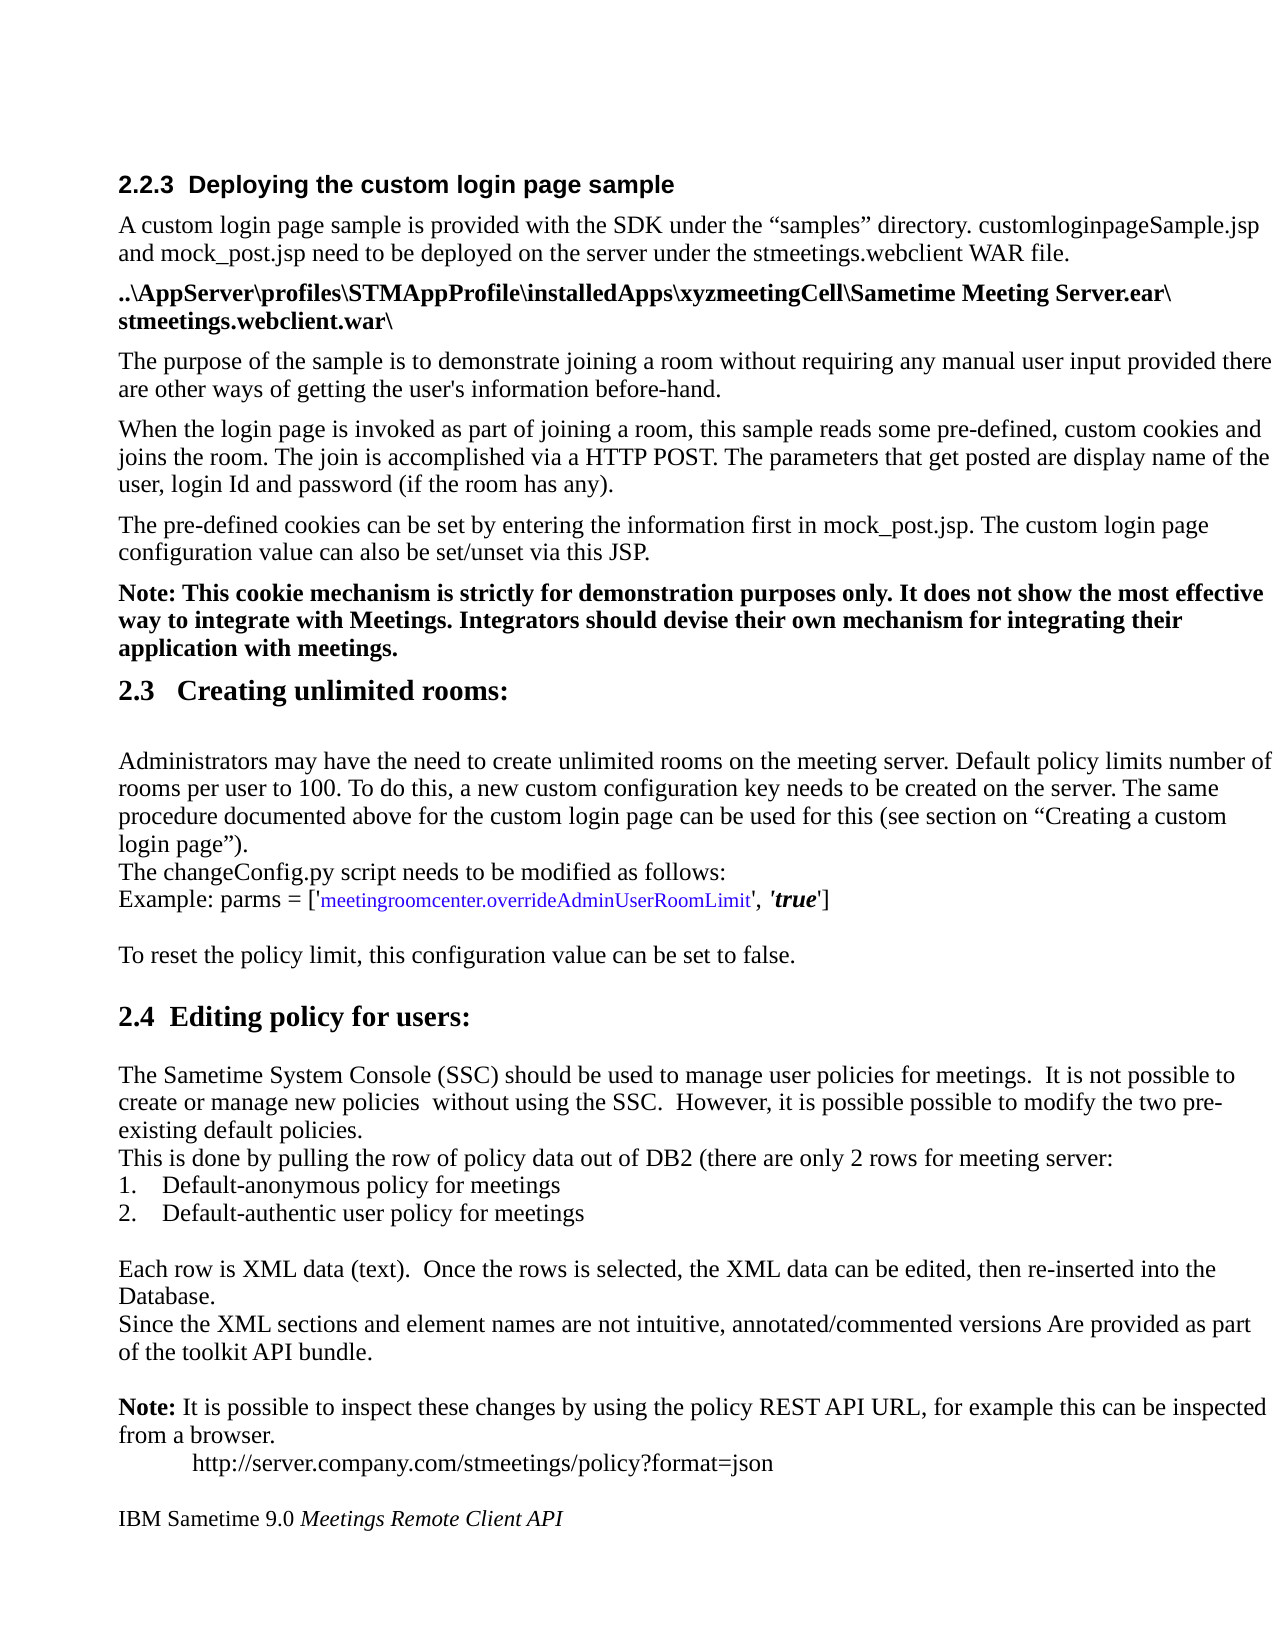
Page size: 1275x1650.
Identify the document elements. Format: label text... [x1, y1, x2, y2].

text ..\AppServer\profiles\STMAppProfile\installedApps\xyzmeetingCell\Sametime Meeting Server.ear\stmeetings.webclient.war\ [118, 279, 1275, 335]
text A custom login page sample is provided with the SDK under the “samples” directory. customloginpageSample.jsp and mock_post.jsp need to be deployed on the server under the stmeetings.webclient WAR file. [118, 211, 1275, 267]
text Note: It is possible to inspect these changes by using the policy REST API URL, for example this can be inspected from a browser. [118, 1393, 1275, 1449]
text Administrators may have the need to create unlimited rooms on the meeting server. Default policy limits number of rooms per user to 100. To do this, a new custom configuration key needs to be created on the server. The same procedure documented above for the custom login page can be used for this (see section on “Creating a custom login page”). [118, 747, 1275, 858]
text Each row is XML data (text). Once the rows is selected, the XML data can be edited, then re-inserted into the Database. [118, 1255, 1275, 1310]
text http://server.company.com/stmeetings/policy?format=json [118, 1449, 1275, 1476]
subtitle Creating unlimited rooms: [118, 674, 1275, 707]
text Example: parms = ['meetingroomcenter.overrideAdminUserRoomLimit', 'true'] [118, 885, 1275, 913]
text Note: This cookie mechanism is strictly for demonstration purposes only. It does not show the most effective way to integrate with Meetings. Integrators should devise their own mechanism for integrating their application with meetings. [118, 579, 1275, 662]
text The Sametime System Console (SSC) should be used to manage user policies for meetings. It is not possible to create or manage new policies without using the SSC. However, it is possible possible to modify the two pre-existing default policies. [118, 1061, 1275, 1144]
subtitle Editing policy for users: [118, 1001, 1275, 1033]
text This is done by pulling the row of policy data out of DB2 (there are only 2 rows for meeting server: [118, 1144, 1275, 1172]
text When the login page is invoked as part of joining a room, this sample reads some pre-defined, custom cookies and joins the room. The join is accomplished via a HTTP POST. The parameters that get posted are display name of the user, login Id and password (if the room has any). [118, 415, 1275, 498]
text The changeConfig.py script needs to be modified as follows: [118, 858, 1275, 885]
subtitle Deploying the custom login page sample [118, 171, 1275, 199]
list Default-anonymous policy for meetings [118, 1172, 1275, 1199]
text Since the XML sections and element names are not intuitive, annotated/commented versions Are provided as part of the toolkit API bundle. [118, 1310, 1275, 1366]
text The pre-defined cookies can be set by entering the information first in mock_post.jsp. The custom login page configuration value can also be set/unset via this JSP. [118, 511, 1275, 566]
text To reset the policy limit, this configuration value can be set to false. [118, 941, 1275, 968]
text The purpose of the sample is to demonstrate joining a room without requiring any manual user input provided there are other ways of getting the user's information before-hand. [118, 347, 1275, 403]
list Default-authentic user policy for meetings [118, 1199, 1275, 1227]
